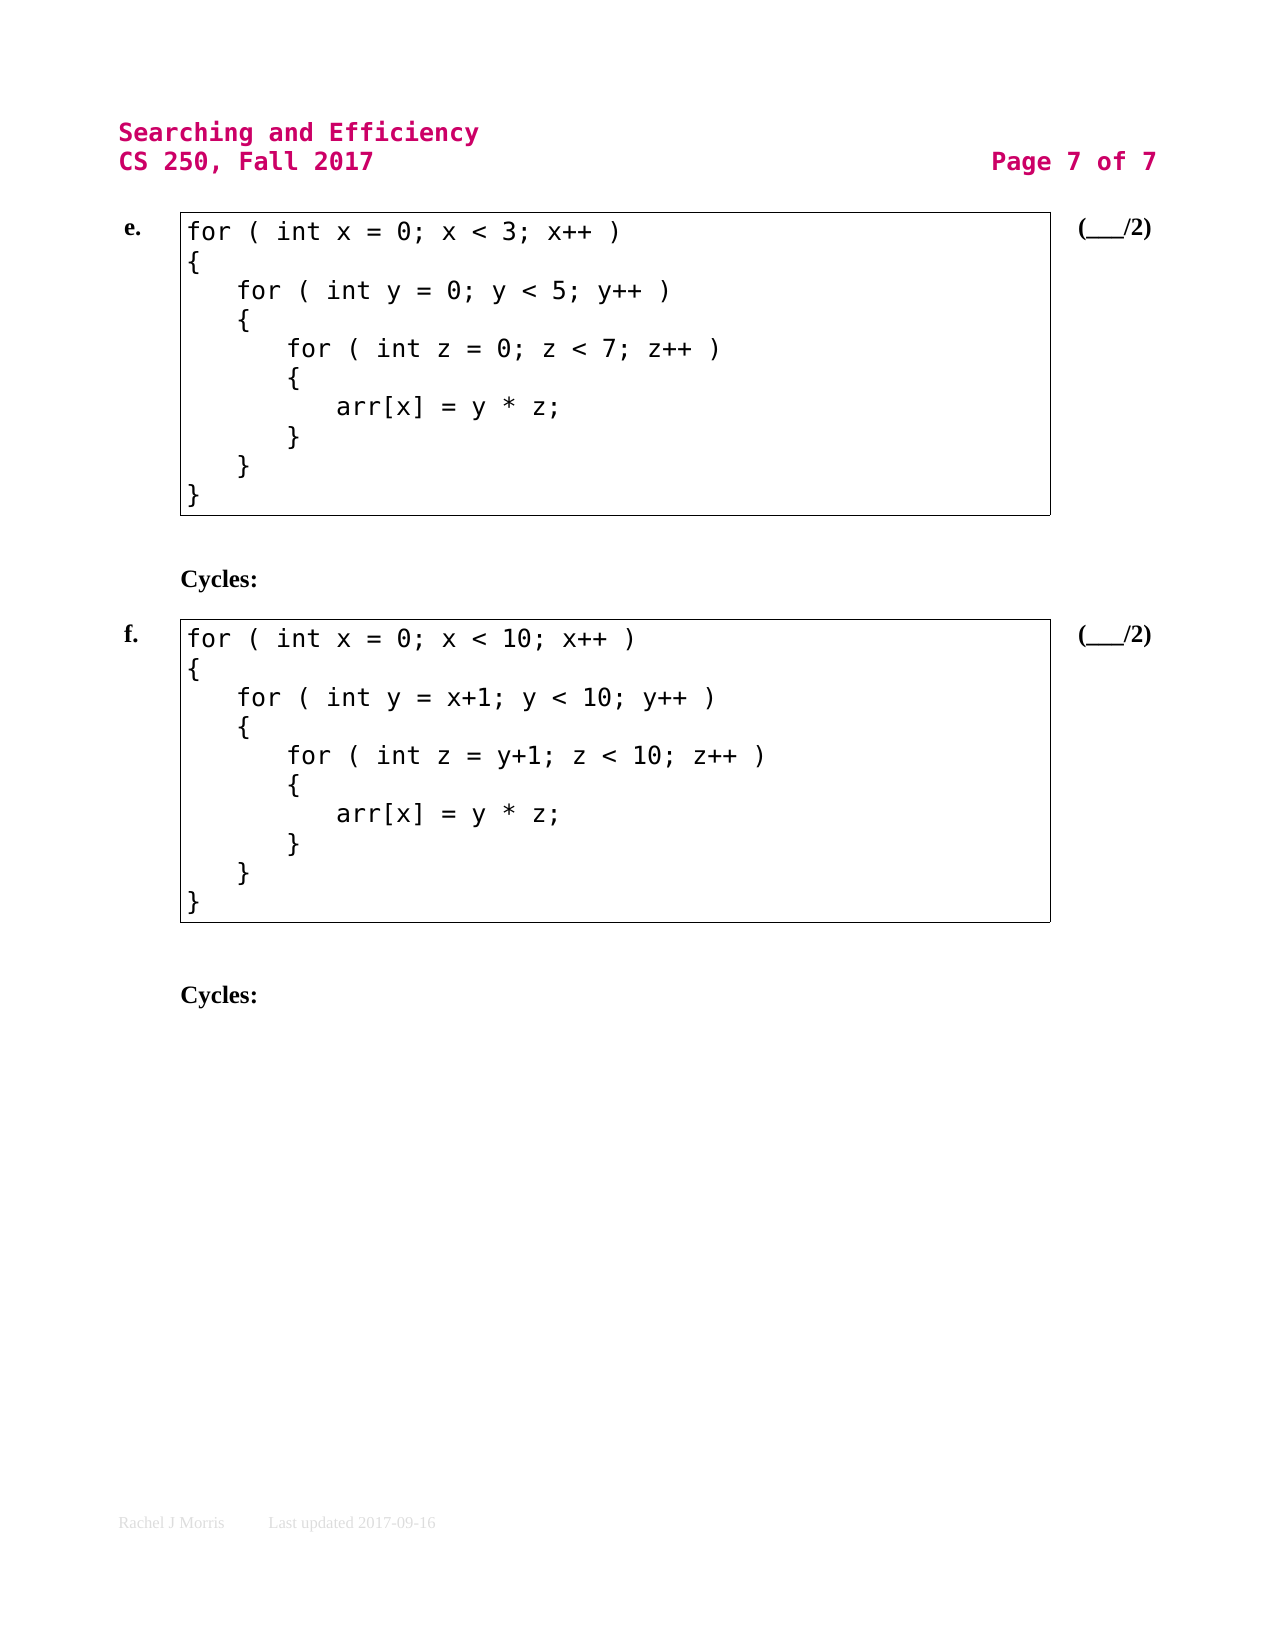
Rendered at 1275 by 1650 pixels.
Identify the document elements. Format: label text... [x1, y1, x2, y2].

table_header for ( int x = 0; x < 10; x++ ) { for ( int y = x+1; y < 10; y++ ) { for ( int z = y+1; z < 10; z++ ) { arr[x] = y * z; } } } [181, 620, 1050, 922]
table_cell Cycles: [174, 206, 1056, 613]
table_cell (___/2) [1056, 613, 1157, 1029]
table_cell Cycles: [174, 613, 1056, 1029]
table_cell e. [118, 206, 174, 613]
table_header for ( int x = 0; x < 3; x++ ) { for ( int y = 0; y < 5; y++ ) { for ( int z = 0; z < 7; z++ ) { arr[x] = y * z; } } } [181, 213, 1050, 515]
table_cell f. [118, 613, 174, 1029]
table_cell (___/2) [1056, 206, 1157, 613]
